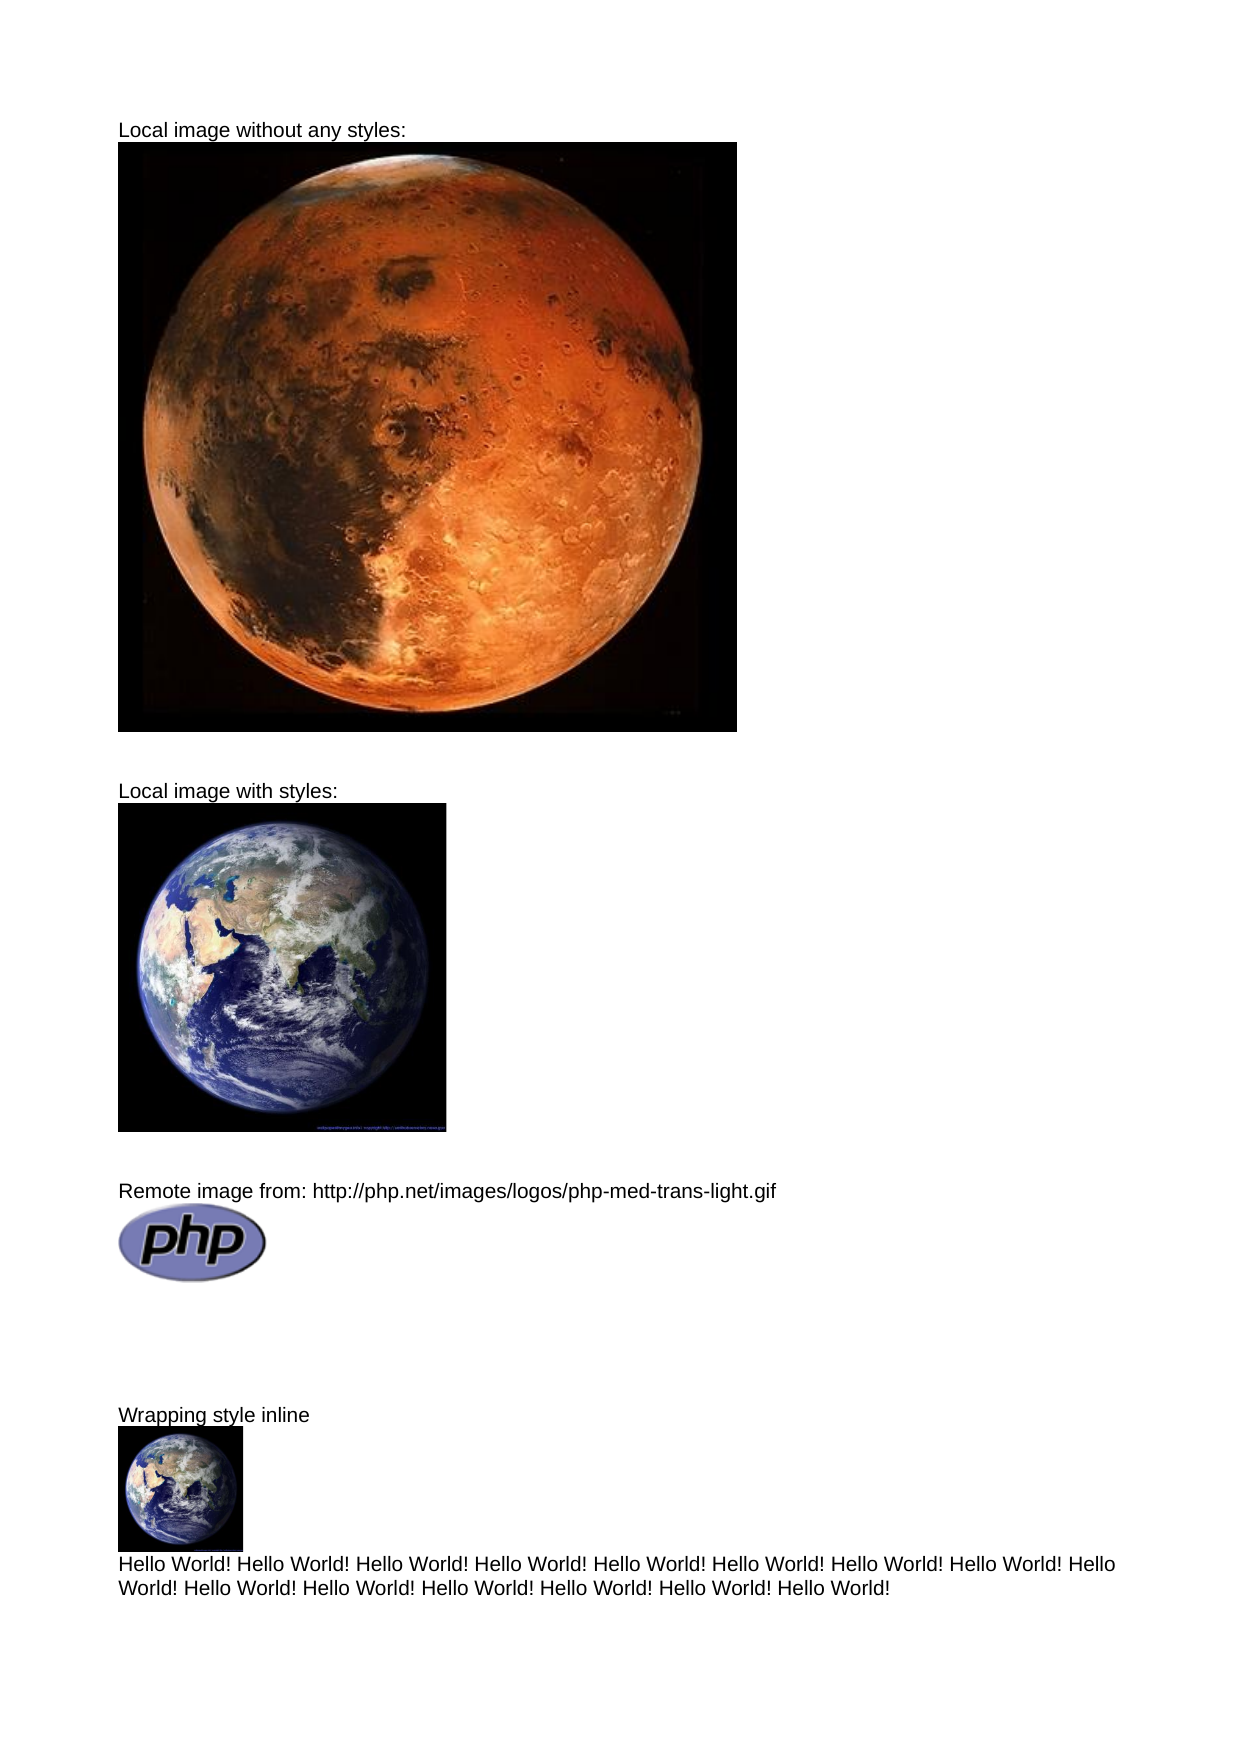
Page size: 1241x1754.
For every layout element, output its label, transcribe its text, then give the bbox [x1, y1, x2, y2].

text Local image without any styles: [118, 118, 1122, 142]
text Remote image from: http://php.net/images/logos/php-med-trans-light.gif [118, 1179, 1122, 1203]
text Wrapping style inline [118, 1402, 1122, 1426]
picture [118, 142, 737, 732]
picture [118, 803, 447, 1132]
text Hello World! Hello World! Hello World! Hello World! Hello World! Hello World! Hello World! Hello World! Hello World! Hello World! Hello World! Hello World! Hello World! Hello World! Hello World! [118, 1551, 1122, 1599]
picture [118, 1203, 267, 1283]
picture [118, 1426, 244, 1552]
text Local image with styles: [118, 779, 1122, 803]
